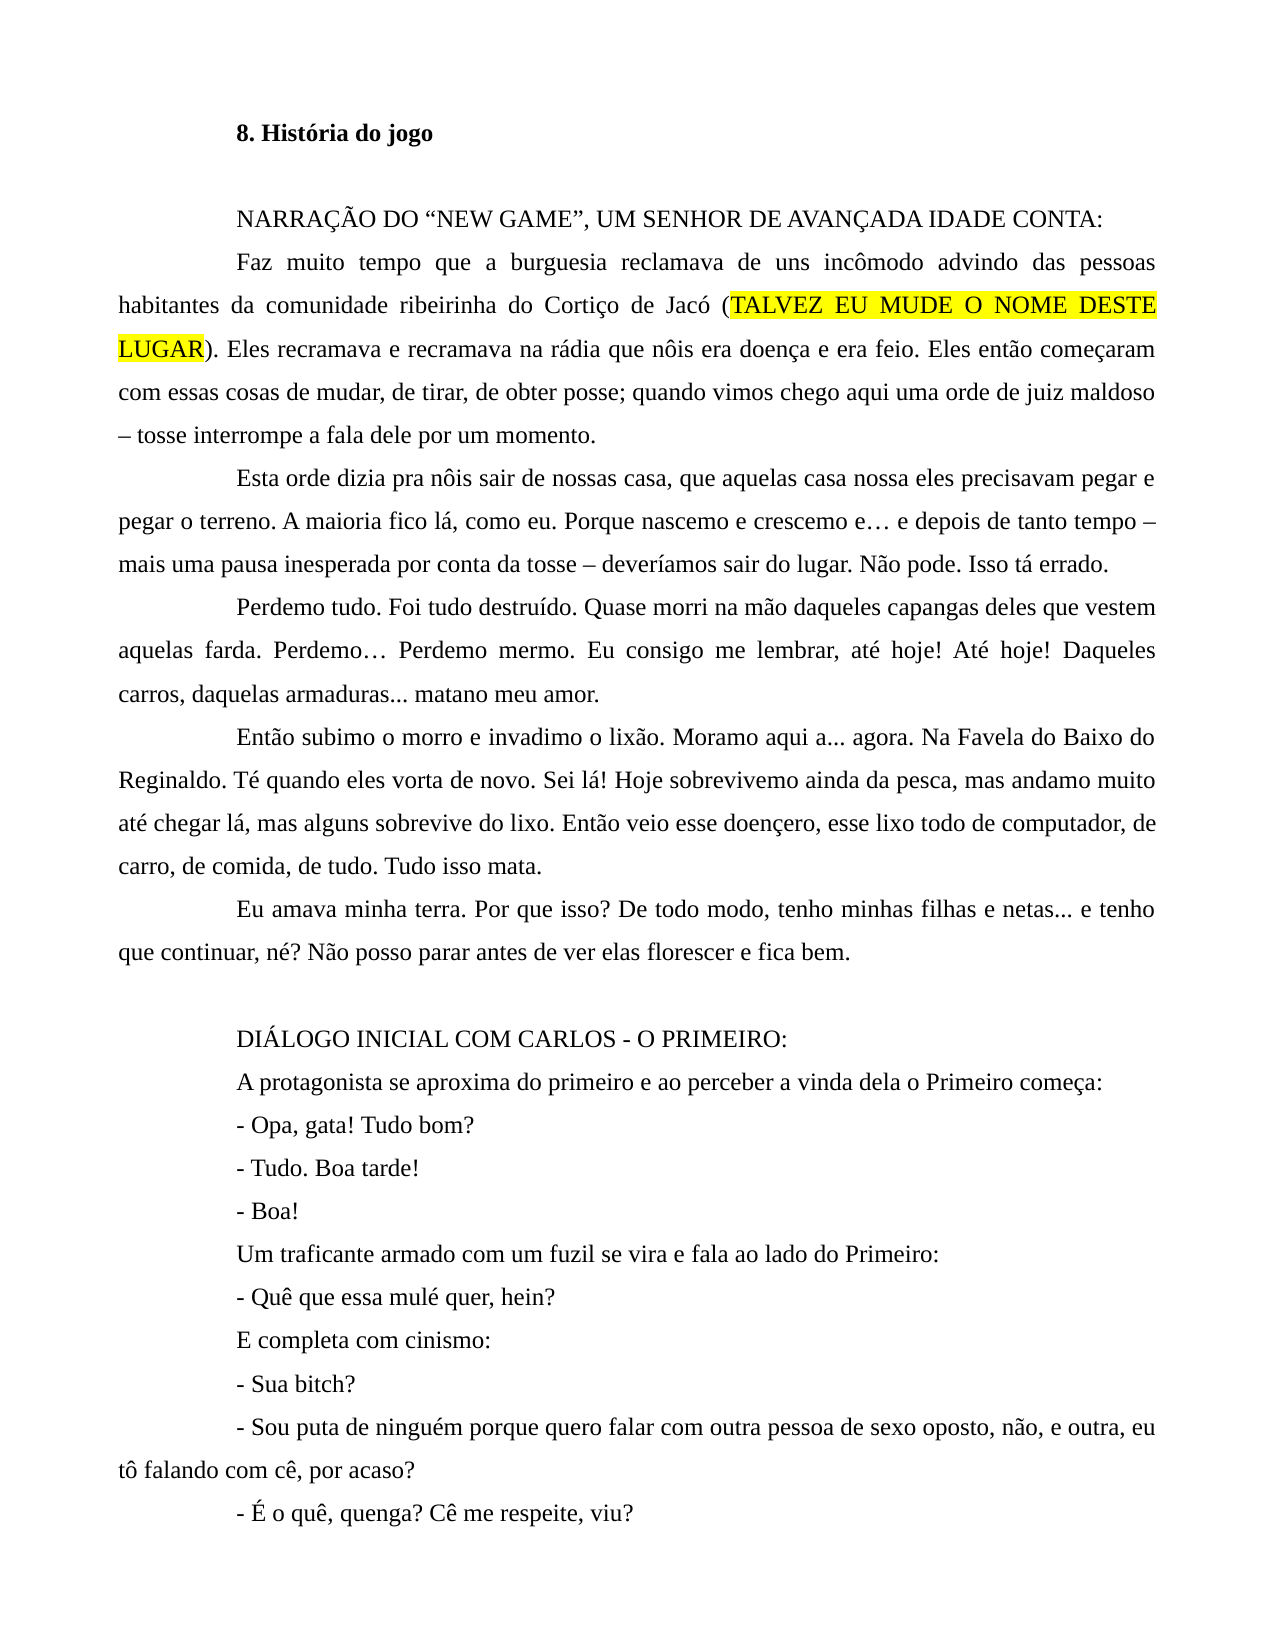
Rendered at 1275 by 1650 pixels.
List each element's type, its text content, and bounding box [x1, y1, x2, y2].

text DIÁLOGO INICIAL COM CARLOS - O PRIMEIRO: [118, 1024, 1157, 1052]
text Um traficante armado com um fuzil se vira e fala ao lado do Primeiro: [118, 1239, 1157, 1268]
text - Tudo. Boa tarde! [118, 1153, 1157, 1182]
text - Sou puta de ninguém porque quero falar com outra pessoa de sexo oposto, não, e outra, eu tô falando com cê, por acaso? [118, 1412, 1157, 1484]
text - É o quê, quenga? Cê me respeite, viu? [118, 1498, 1157, 1527]
text - Opa, gata! Tudo bom? [118, 1110, 1157, 1139]
text A protagonista se aproxima do primeiro e ao perceber a vinda dela o Primeiro começa: [118, 1067, 1157, 1096]
text - Boa! [118, 1196, 1157, 1225]
text Eu amava minha terra. Por que isso? De todo modo, tenho minhas filhas e netas... e tenho que continuar, né? Não posso parar antes de ver elas florescer e fica bem. [118, 894, 1157, 966]
text E completa com cinismo: [118, 1326, 1157, 1354]
text Perdemo tudo. Foi tudo destruído. Quase morri na mão daqueles capangas deles que vestem aquelas farda. Perdemo… Perdemo mermo. Eu consigo me lembrar, até hoje! Até hoje! Daqueles carros, daquelas armaduras... matano meu amor. [118, 592, 1157, 707]
text - Quê que essa mulé quer, hein? [118, 1282, 1157, 1311]
text Faz muito tempo que a burguesia reclamava de uns incômodo advindo das pessoas habitantes da comunidade ribeirinha do Cortiço de Jacó (TALVEZ EU MUDE O NOME DESTE LUGAR). Eles recramava e recramava na rádia que nôis era doença e era feio. Eles então começaram com essas cosas de mudar, de tirar, de obter posse; quando vimos chego aqui uma orde de juiz maldoso – tosse interrompe a fala dele por um momento. [118, 247, 1157, 449]
text 8. História do jogo [118, 118, 1157, 147]
text Então subimo o morro e invadimo o lixão. Moramo aqui a... agora. Na Favela do Baixo do Reginaldo. Té quando eles vorta de novo. Sei lá! Hoje sobrevivemo ainda da pesca, mas andamo muito até chegar lá, mas alguns sobrevive do lixo. Então veio esse doençero, esse lixo todo de computador, de carro, de comida, de tudo. Tudo isso mata. [118, 722, 1157, 880]
text - Sua bitch? [118, 1369, 1157, 1397]
text NARRAÇÃO DO “NEW GAME”, UM SENHOR DE AVANÇADA IDADE CONTA: [118, 204, 1157, 233]
text Esta orde dizia pra nôis sair de nossas casa, que aquelas casa nossa eles precisavam pegar e pegar o terreno. A maioria fico lá, como eu. Porque nascemo e crescemo e… e depois de tanto tempo – mais uma pausa inesperada por conta da tosse – deveríamos sair do lugar. Não pode. Isso tá errado. [118, 463, 1157, 578]
